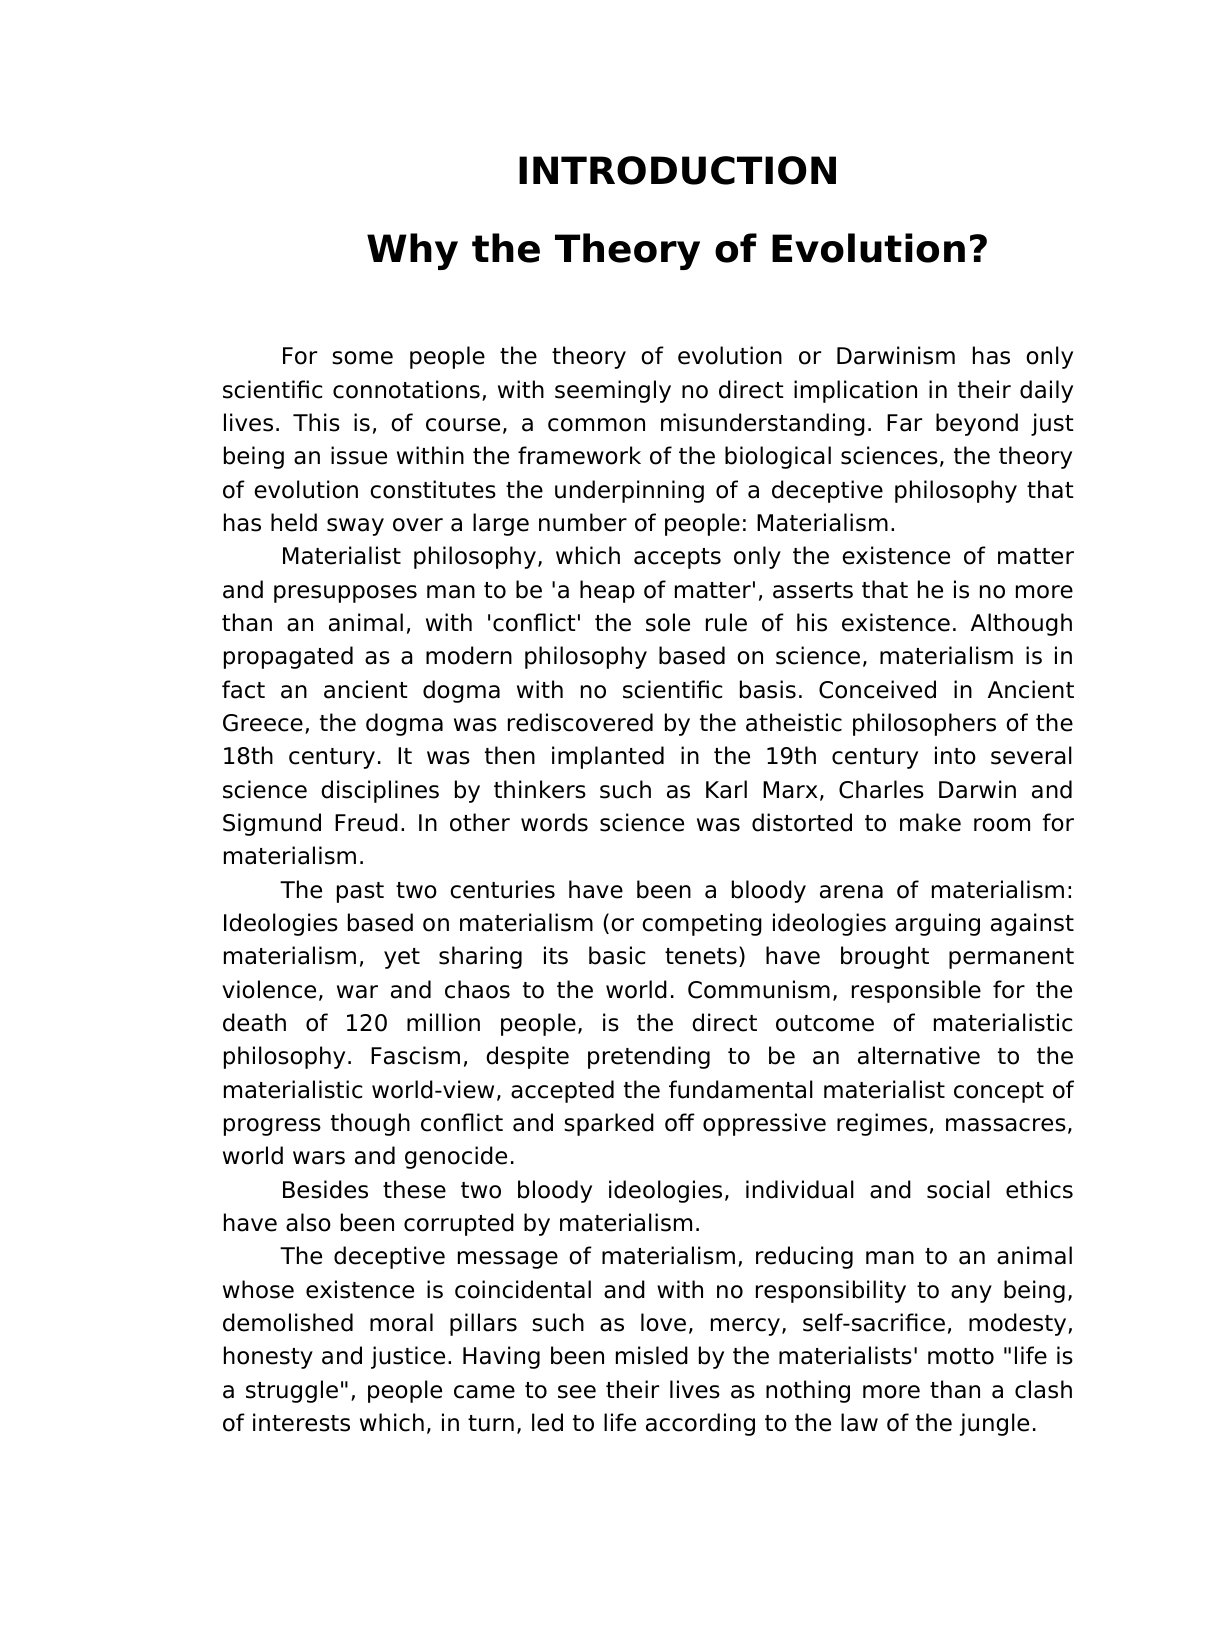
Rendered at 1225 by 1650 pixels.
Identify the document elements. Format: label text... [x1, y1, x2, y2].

text The past two centuries have been a bloody arena of materialism: Ideologies based on materialism (or competing ideologies arguing against materialism, yet sharing its basic tenets) have brought permanent violence, war and chaos to the world. Communism, responsible for the death of 120 million people, is the direct outcome of materialistic philosophy. Fascism, despite pretending to be an alternative to the materialistic world-view, accepted the fundamental materialist concept of progress though conflict and sparked off oppressive regimes, massacres, world wars and genocide. [222, 871, 1075, 1171]
text Why the Theory of Evolution? [222, 228, 1075, 271]
text Besides these two bloody ideologies, individual and social ethics have also been corrupted by materialism. [222, 1171, 1075, 1238]
text Materialist philosophy, which accepts only the existence of matter and presupposes man to be 'a heap of matter', asserts that he is no more than an animal, with 'conflict' the sole rule of his existence. Although propagated as a modern philosophy based on science, materialism is in fact an ancient dogma with no scientific basis. Conceived in Ancient Greece, the dogma was rediscovered by the atheistic philosophers of the 18th century. It was then implanted in the 19th century into several science disciplines by thinkers such as Karl Marx, Charles Darwin and Sigmund Freud. In other words science was distorted to make room for materialism. [222, 538, 1075, 871]
text For some people the theory of evolution or Darwinism has only scientific connotations, with seemingly no direct implication in their daily lives. This is, of course, a common misunderstanding. Far beyond just being an issue within the framework of the biological sciences, the theory of evolution constitutes the underpinning of a deceptive philosophy that has held sway over a large number of people: Materialism. [222, 338, 1075, 538]
text INTRODUCTION [222, 150, 1075, 194]
text The deceptive message of materialism, reducing man to an animal whose existence is coincidental and with no responsibility to any being, demolished moral pillars such as love, mercy, self-sacrifice, modesty, honesty and justice. Having been misled by the materialists' motto "life is a struggle", people came to see their lives as nothing more than a clash of interests which, in turn, led to life according to the law of the jungle. [222, 1238, 1075, 1438]
